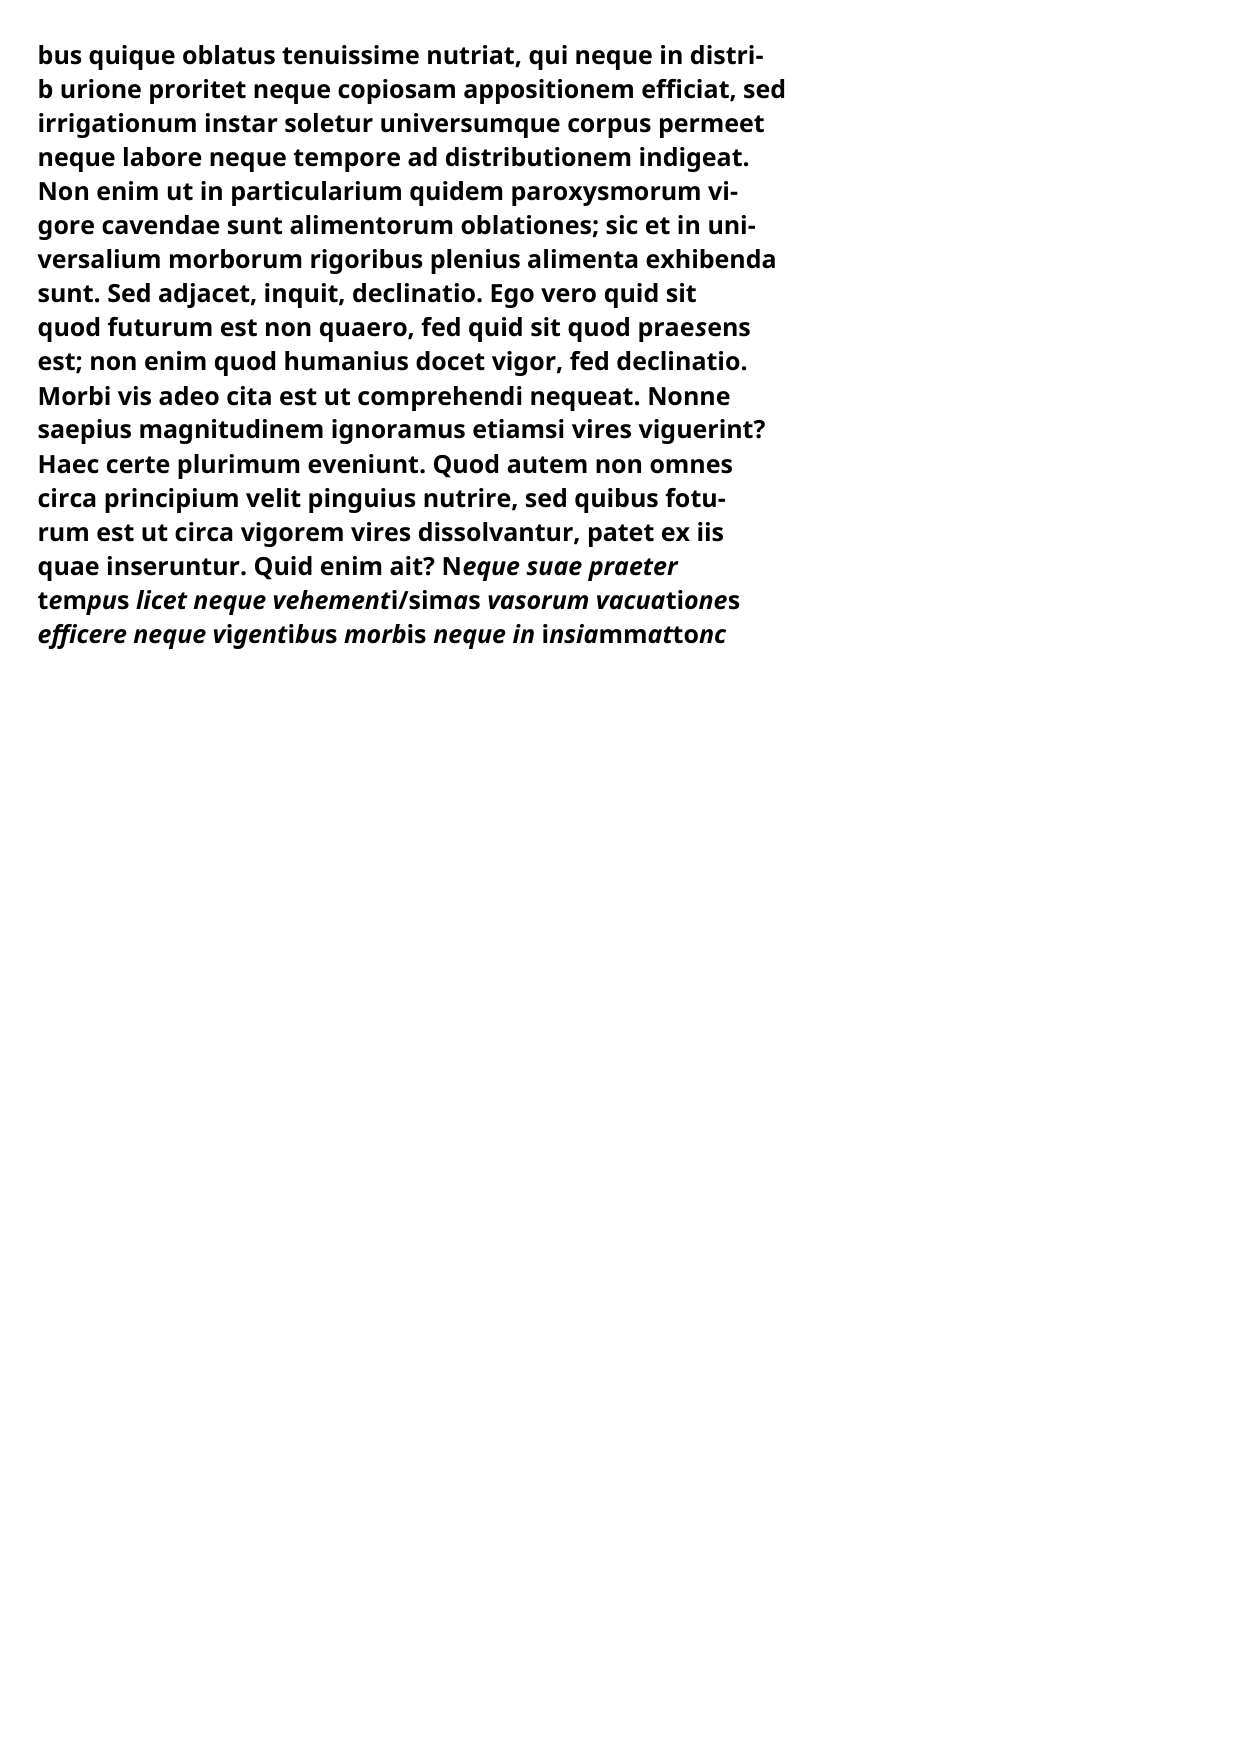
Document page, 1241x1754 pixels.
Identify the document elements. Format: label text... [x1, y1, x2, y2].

text bus quique oblatus tenuissime nutriat, qui neque in distri- b urione proritet neque copiosam appositionem efficiat, sed irrigationum instar soletur universumque corpus permeet neque labore neque tempore ad distributionem indigeat. Non enim ut in particularium quidem paroxysmorum vi- gore cavendae sunt alimentorum oblationes; sic et in uni- versalium morborum rigoribus plenius alimenta exhibenda sunt. Sed adjacet, inquit, declinatio. Ego vero quid sit quod futurum est non quaero, fed quid sit quod praesens est; non enim quod humanius docet vigor, fed declinatio. Morbi vis adeo cita est ut comprehendi nequeat. Nonne saepius magnitudinem ignoramus etiamsi vires viguerint? Haec certe plurimum eveniunt. Quod autem non omnes circa principium velit pinguius nutrire, sed quibus fotu- rum est ut circa vigorem vires dissolvantur, patet ex iis quae inseruntur. Quid enim ait? Neque suae praeter tempus licet neque vehementi/simas vasorum vacuationes efficere neque vigentibus morbis neque in insiammattonc [37, 37, 1203, 651]
